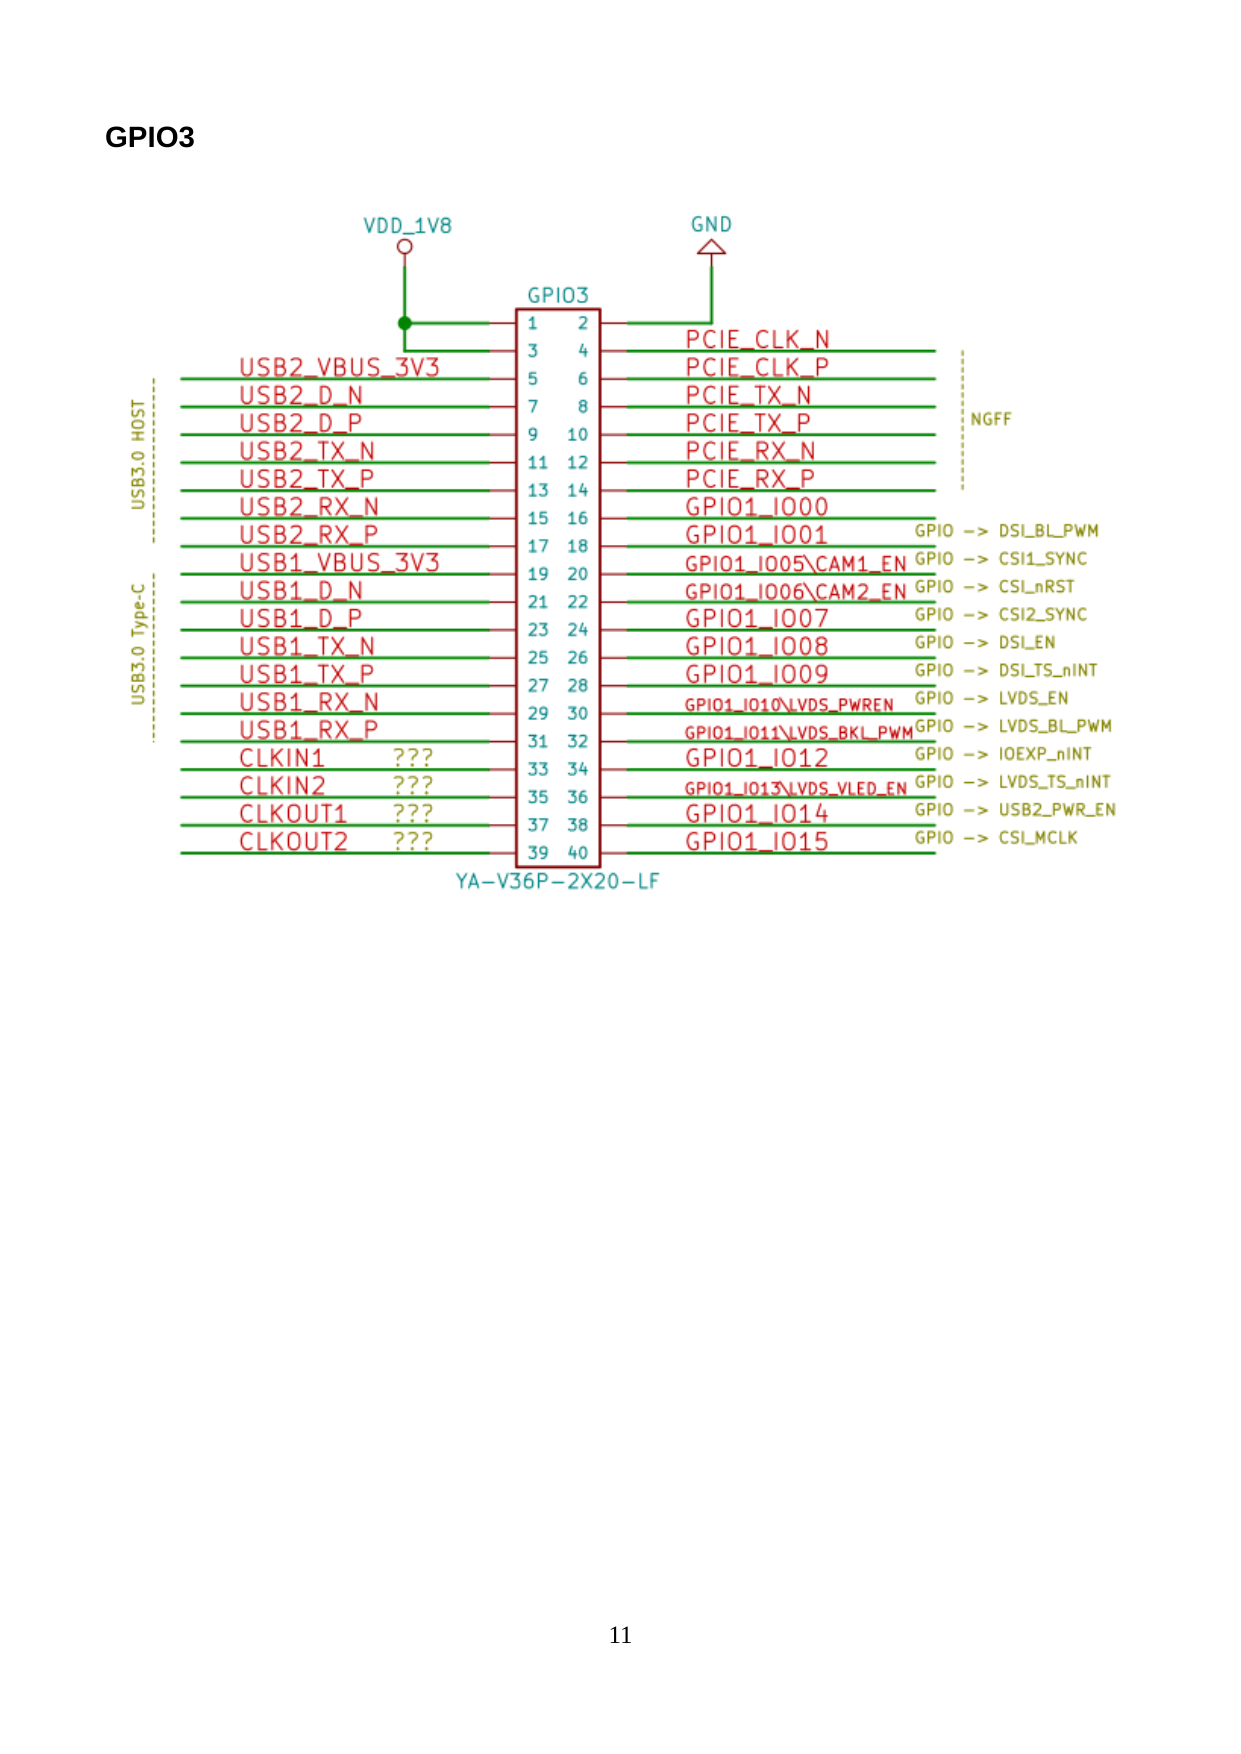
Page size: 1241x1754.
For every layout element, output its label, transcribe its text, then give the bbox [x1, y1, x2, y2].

subtitle GPIO3 [105, 119, 1136, 153]
picture [100, 165, 1140, 917]
